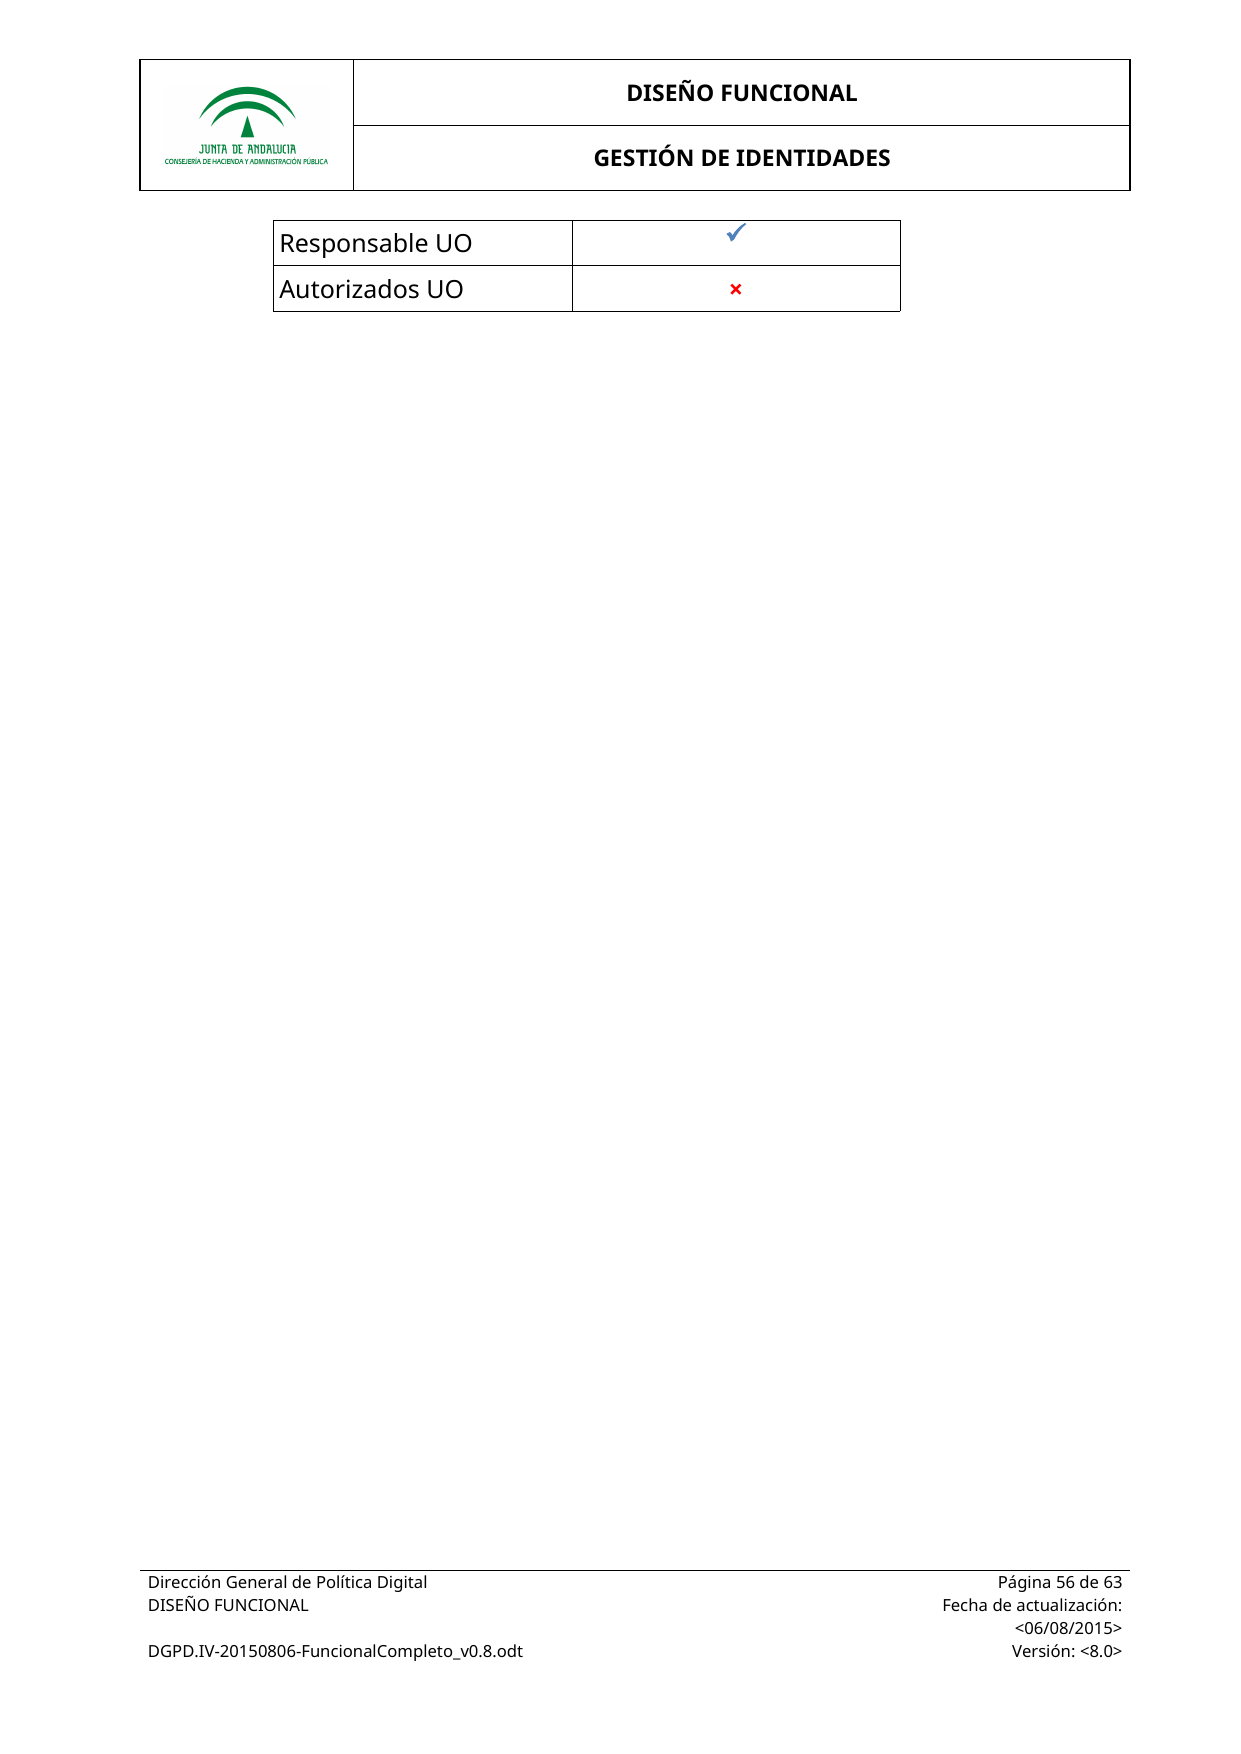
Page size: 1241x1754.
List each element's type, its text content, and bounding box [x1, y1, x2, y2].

picture [164, 85, 330, 165]
table_cell Responsable UO [274, 221, 572, 265]
table_cell Autorizados UO [274, 266, 572, 311]
table_cell ü [573, 221, 900, 265]
table_cell × [573, 266, 900, 311]
